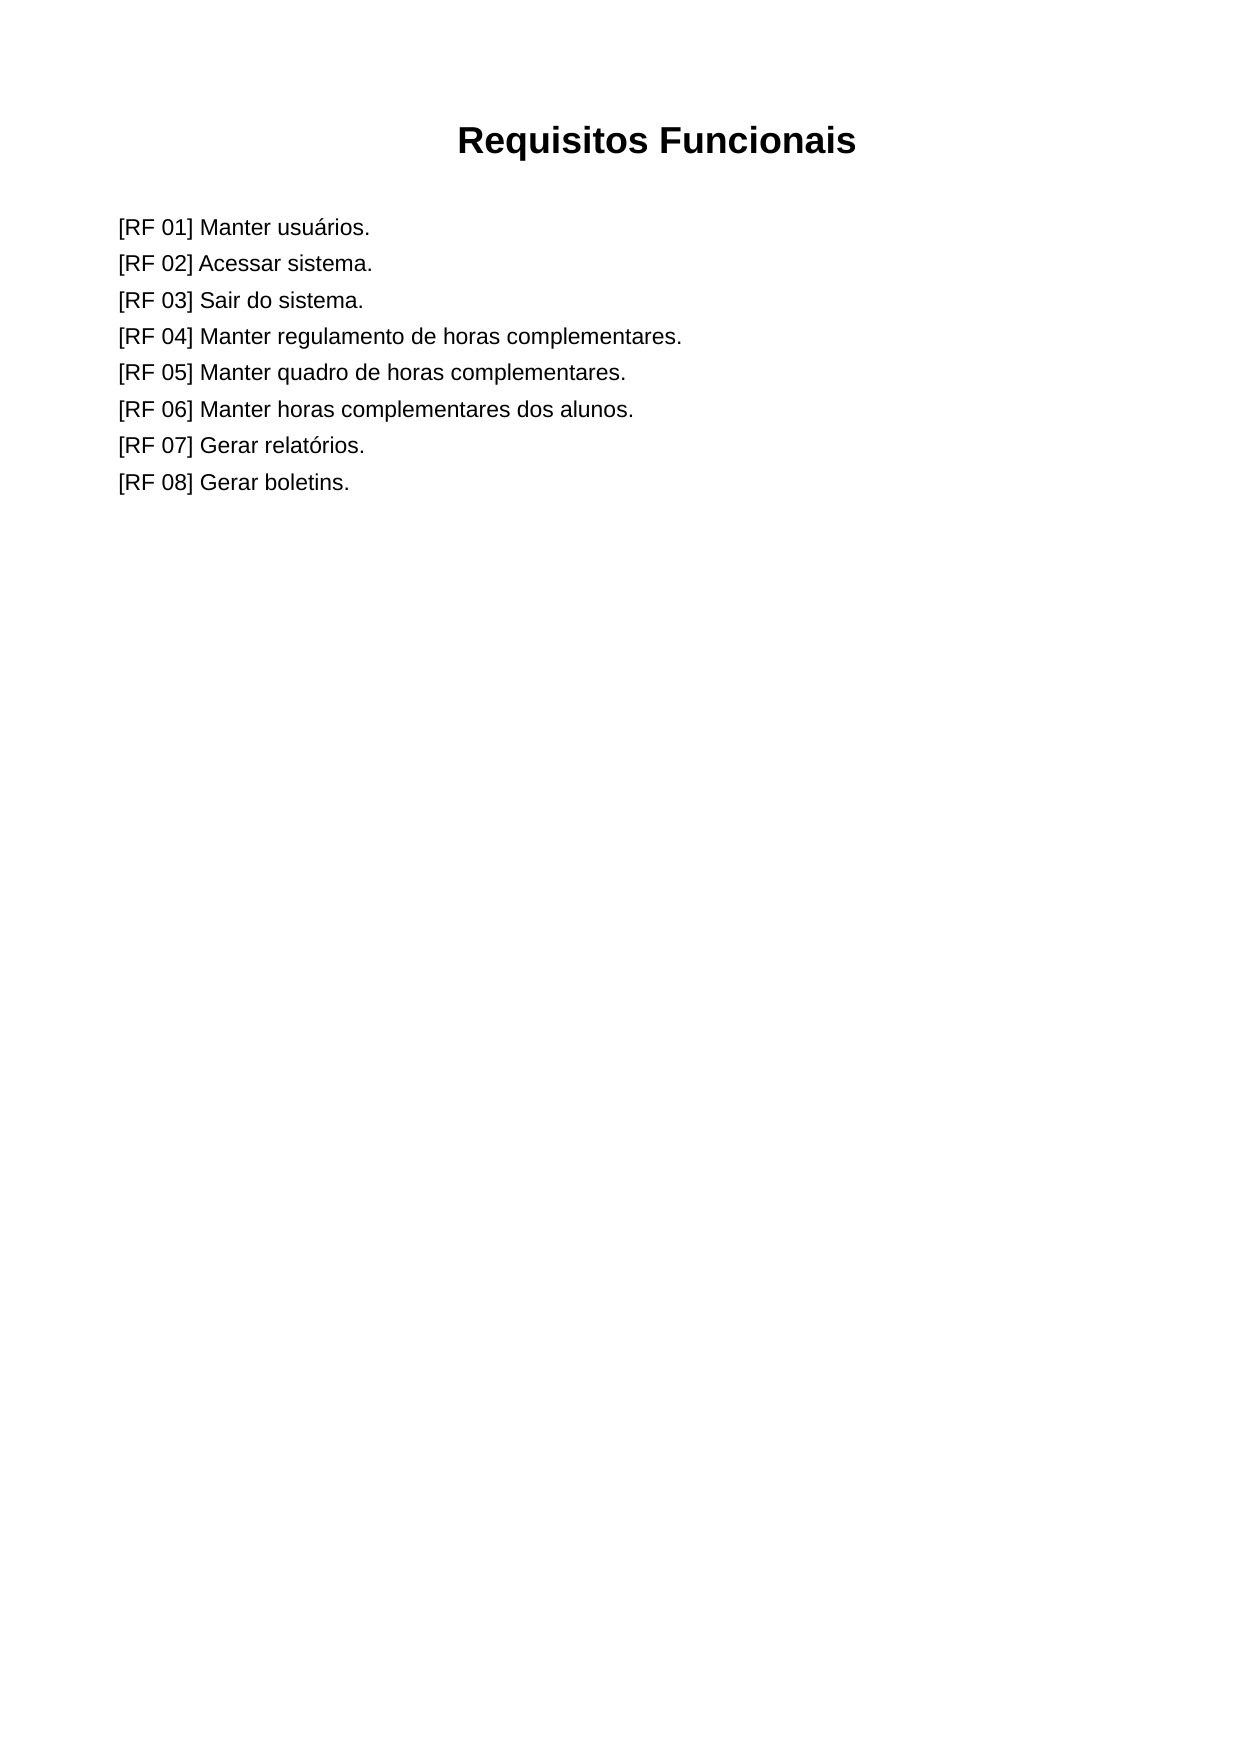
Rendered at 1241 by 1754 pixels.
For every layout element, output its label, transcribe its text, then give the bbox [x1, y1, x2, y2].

text [RF 03] Sair do sistema. [118, 287, 1122, 313]
text [RF 05] Manter quadro de horas complementares. [118, 359, 1122, 386]
text [RF 01] Manter usuários. [118, 214, 1122, 240]
text [RF 07] Gerar relatórios. [118, 432, 1122, 458]
text [RF 08] Gerar boletins. [118, 468, 1122, 495]
text [RF 04] Manter regulamento de horas complementares. [118, 323, 1122, 349]
text [RF 02] Acessar sistema. [118, 250, 1122, 277]
text [RF 06] Manter horas complementares dos alunos. [118, 396, 1122, 422]
list Requisitos Funcionais [162, 118, 1122, 161]
